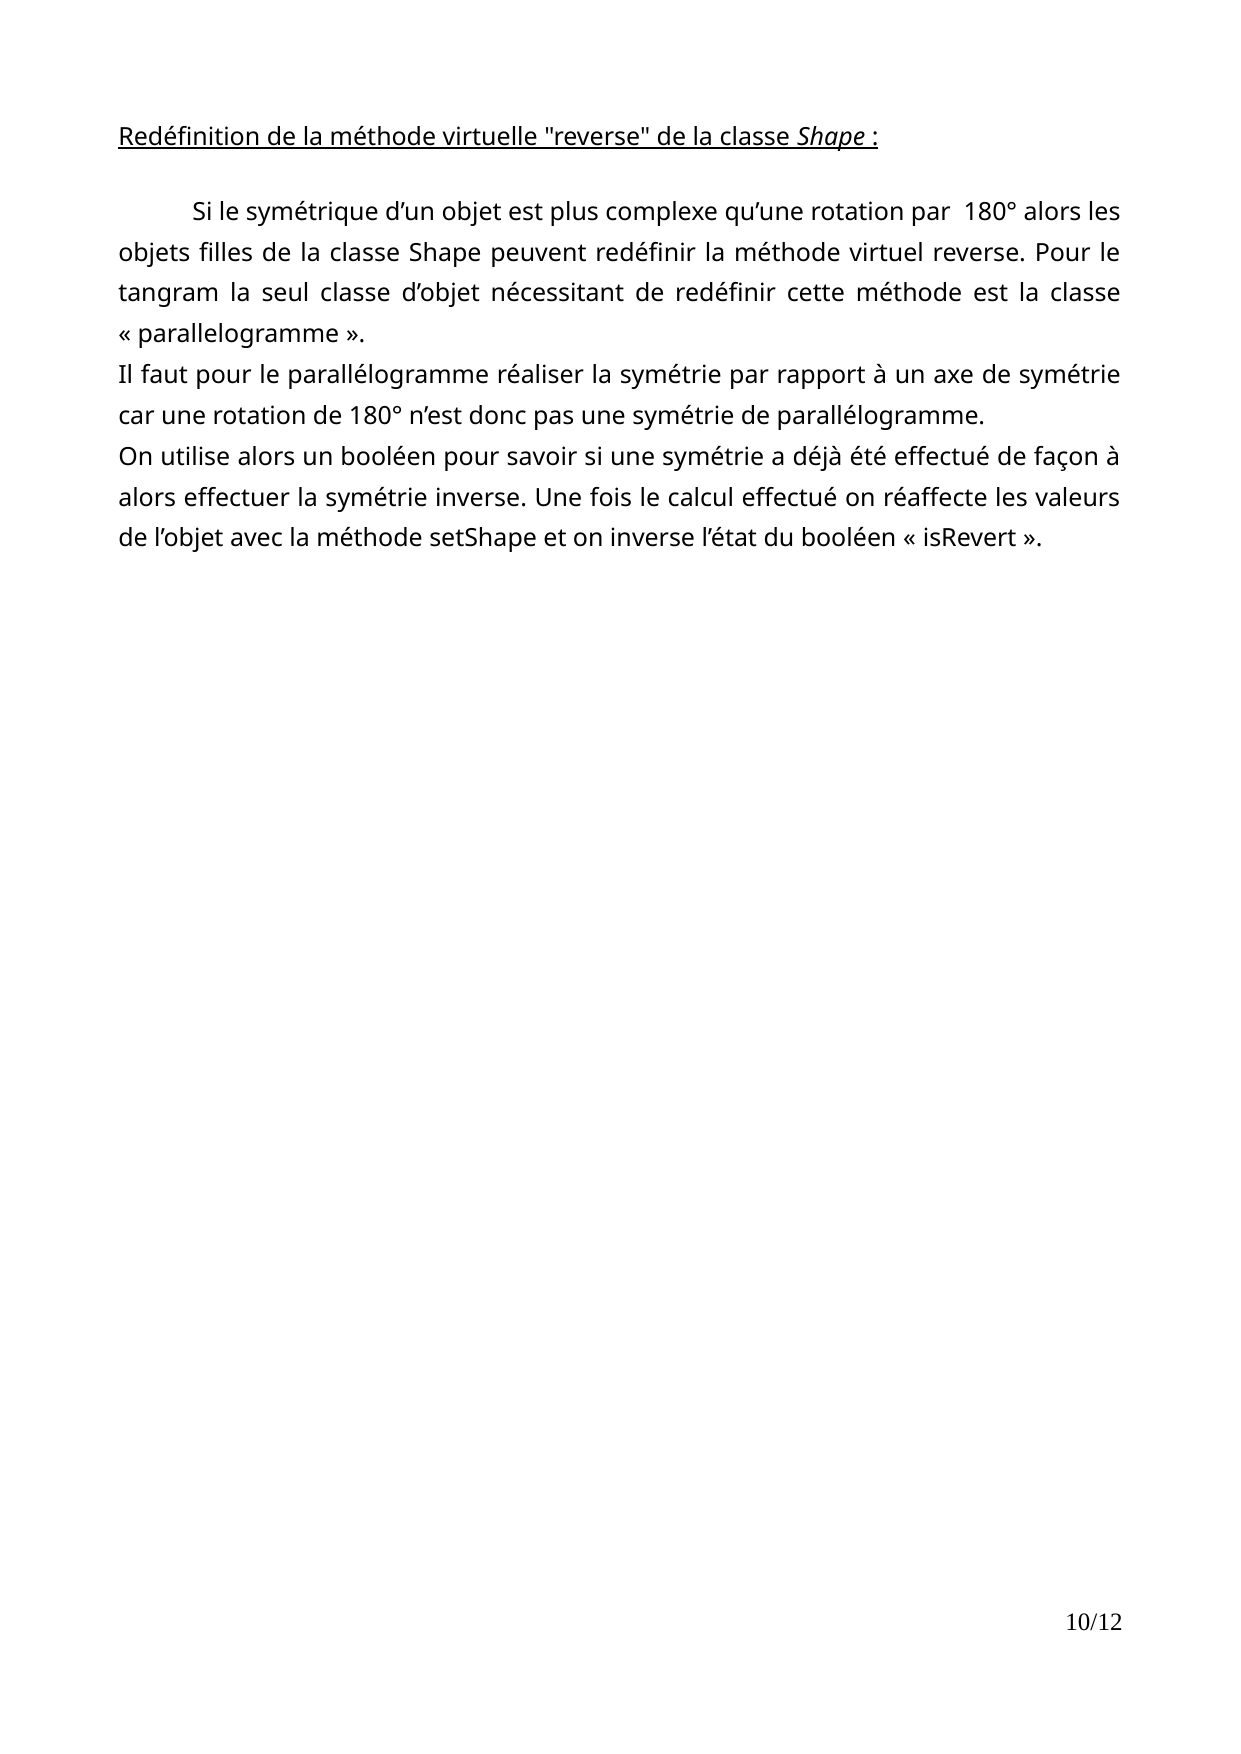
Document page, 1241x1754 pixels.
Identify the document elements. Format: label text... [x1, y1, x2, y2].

text Redéfinition de la méthode virtuelle "reverse" de la classe Shape : [118, 118, 1122, 152]
text Il faut pour le parallélogramme réaliser la symétrie par rapport à un axe de symétrie car une rotation de 180° n’est donc pas une symétrie de parallélogramme. [118, 357, 1122, 432]
text Si le symétrique d’un objet est plus complexe qu’une rotation par 180° alors les objets filles de la classe Shape peuvent redéfinir la méthode virtuel reverse. Pour le tangram la seul classe d’objet nécessitant de redéfinir cette méthode est la classe « parallelogramme ». [118, 193, 1122, 350]
text On utilise alors un booléen pour savoir si une symétrie a déjà été effectué de façon à alors effectuer la symétrie inverse. Une fois le calcul effectué on réaffecte les valeurs de l’objet avec la méthode setShape et on inverse l’état du booléen « isRevert ». [118, 438, 1122, 554]
